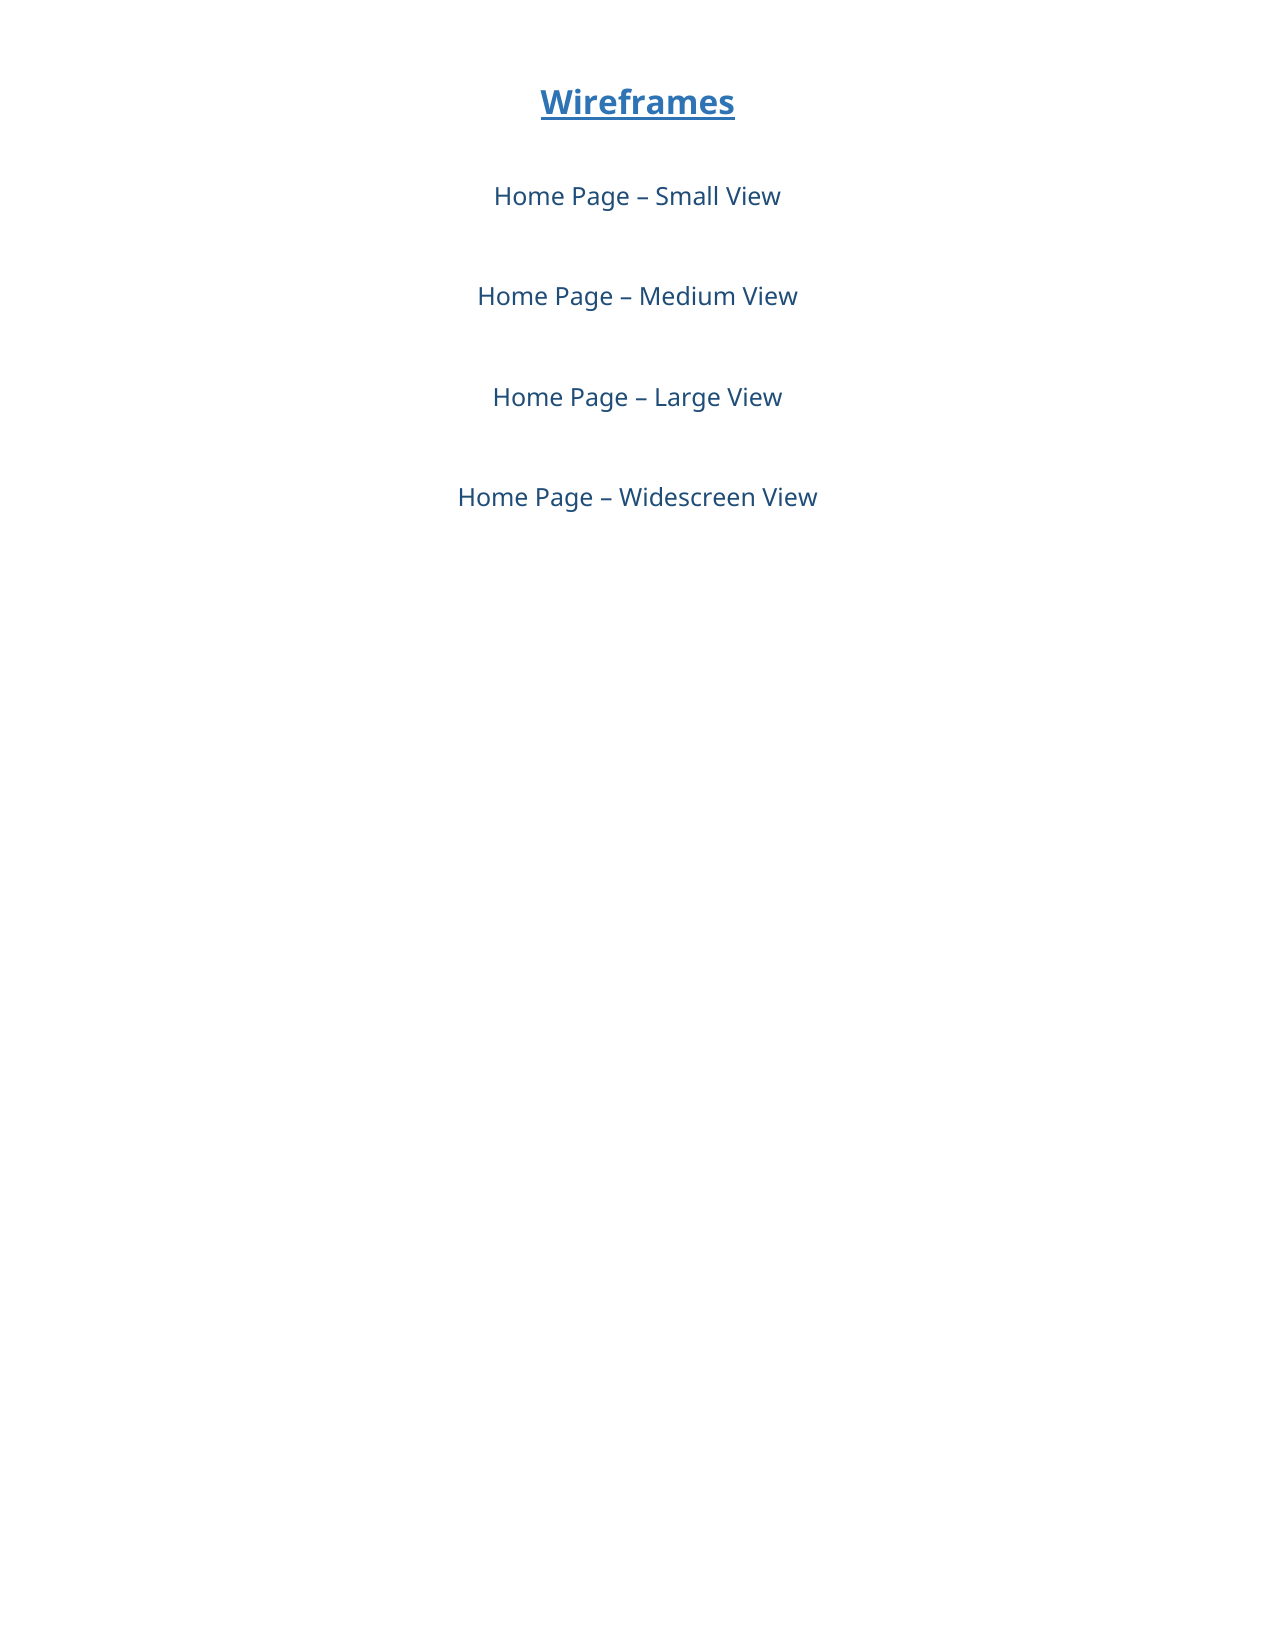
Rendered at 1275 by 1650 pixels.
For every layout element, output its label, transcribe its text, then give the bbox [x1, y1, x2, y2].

text Home Page – Large View [75, 379, 1200, 413]
text Home Page – Medium View [75, 279, 1200, 313]
text Home Page – Widescreen View [75, 479, 1200, 577]
subtitle Wireframes [75, 79, 1200, 124]
text Home Page – Small View [75, 178, 1200, 213]
